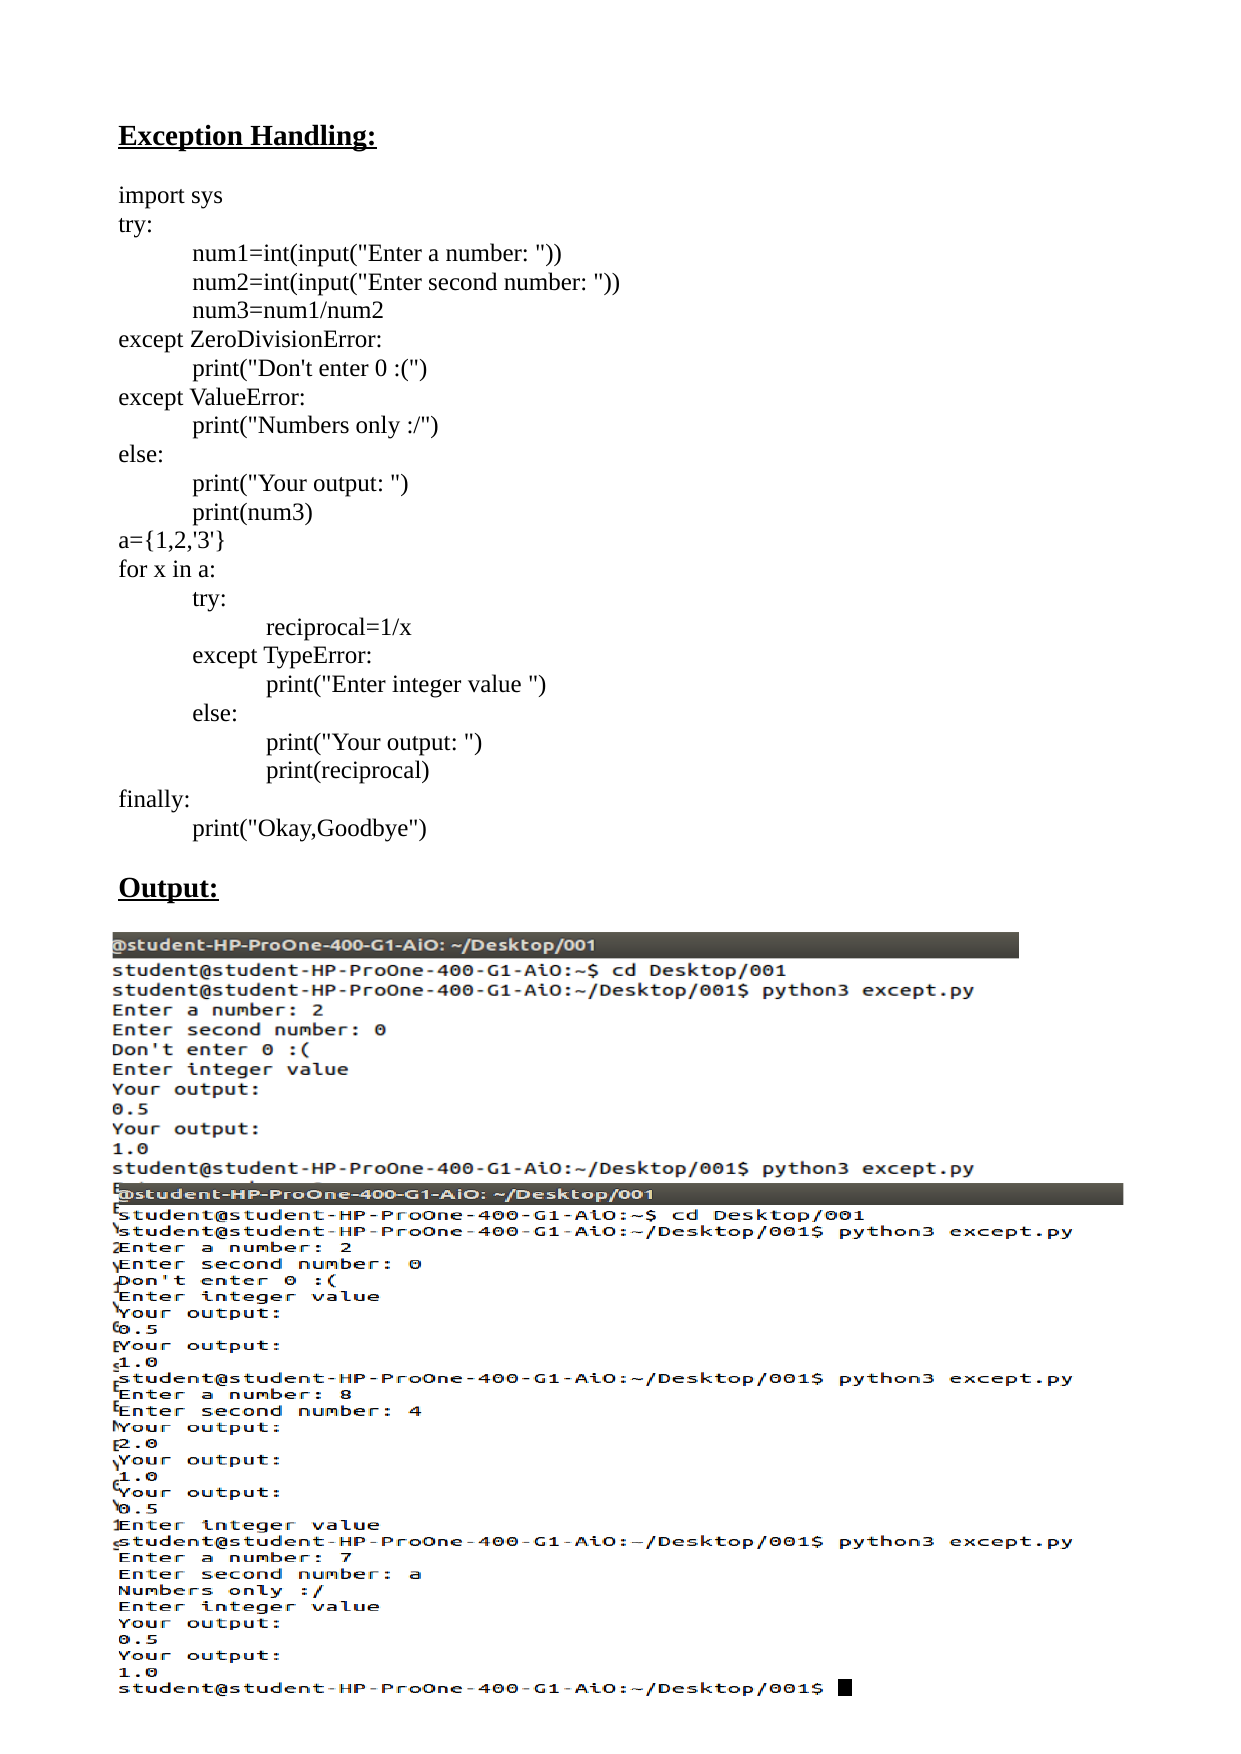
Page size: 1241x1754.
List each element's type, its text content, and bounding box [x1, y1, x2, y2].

text Output: [118, 870, 1122, 904]
text num3=num1/num2 [118, 295, 1122, 324]
text print("Okay,Goodbye") [118, 813, 1122, 842]
text print("Don't enter 0 :(") [118, 353, 1122, 382]
text Exception Handling: [118, 118, 1122, 152]
text reciprocal=1/x [118, 612, 1122, 640]
text print("Your output: ") [118, 727, 1122, 755]
text for x in a: [118, 554, 1122, 583]
text print(num3) [118, 497, 1122, 525]
text try: [118, 209, 1122, 238]
text import sys [118, 180, 1122, 209]
text num2=int(input("Enter second number: ")) [118, 267, 1122, 295]
text a={1,2,'3'} [118, 525, 1122, 554]
text print("Enter integer value ") [118, 669, 1122, 698]
text else: [118, 439, 1122, 468]
text else: [118, 698, 1122, 727]
text finally: [118, 784, 1122, 813]
text print(reciprocal) [118, 755, 1122, 784]
text num1=int(input("Enter a number: ")) [118, 238, 1122, 267]
text except ValueError: [118, 382, 1122, 410]
text except ZeroDivisionError: [118, 324, 1122, 353]
text except TypeError: [118, 640, 1122, 669]
text try: [118, 583, 1122, 612]
text print("Numbers only :/") [118, 410, 1122, 439]
text print("Your output: ") [118, 468, 1122, 497]
